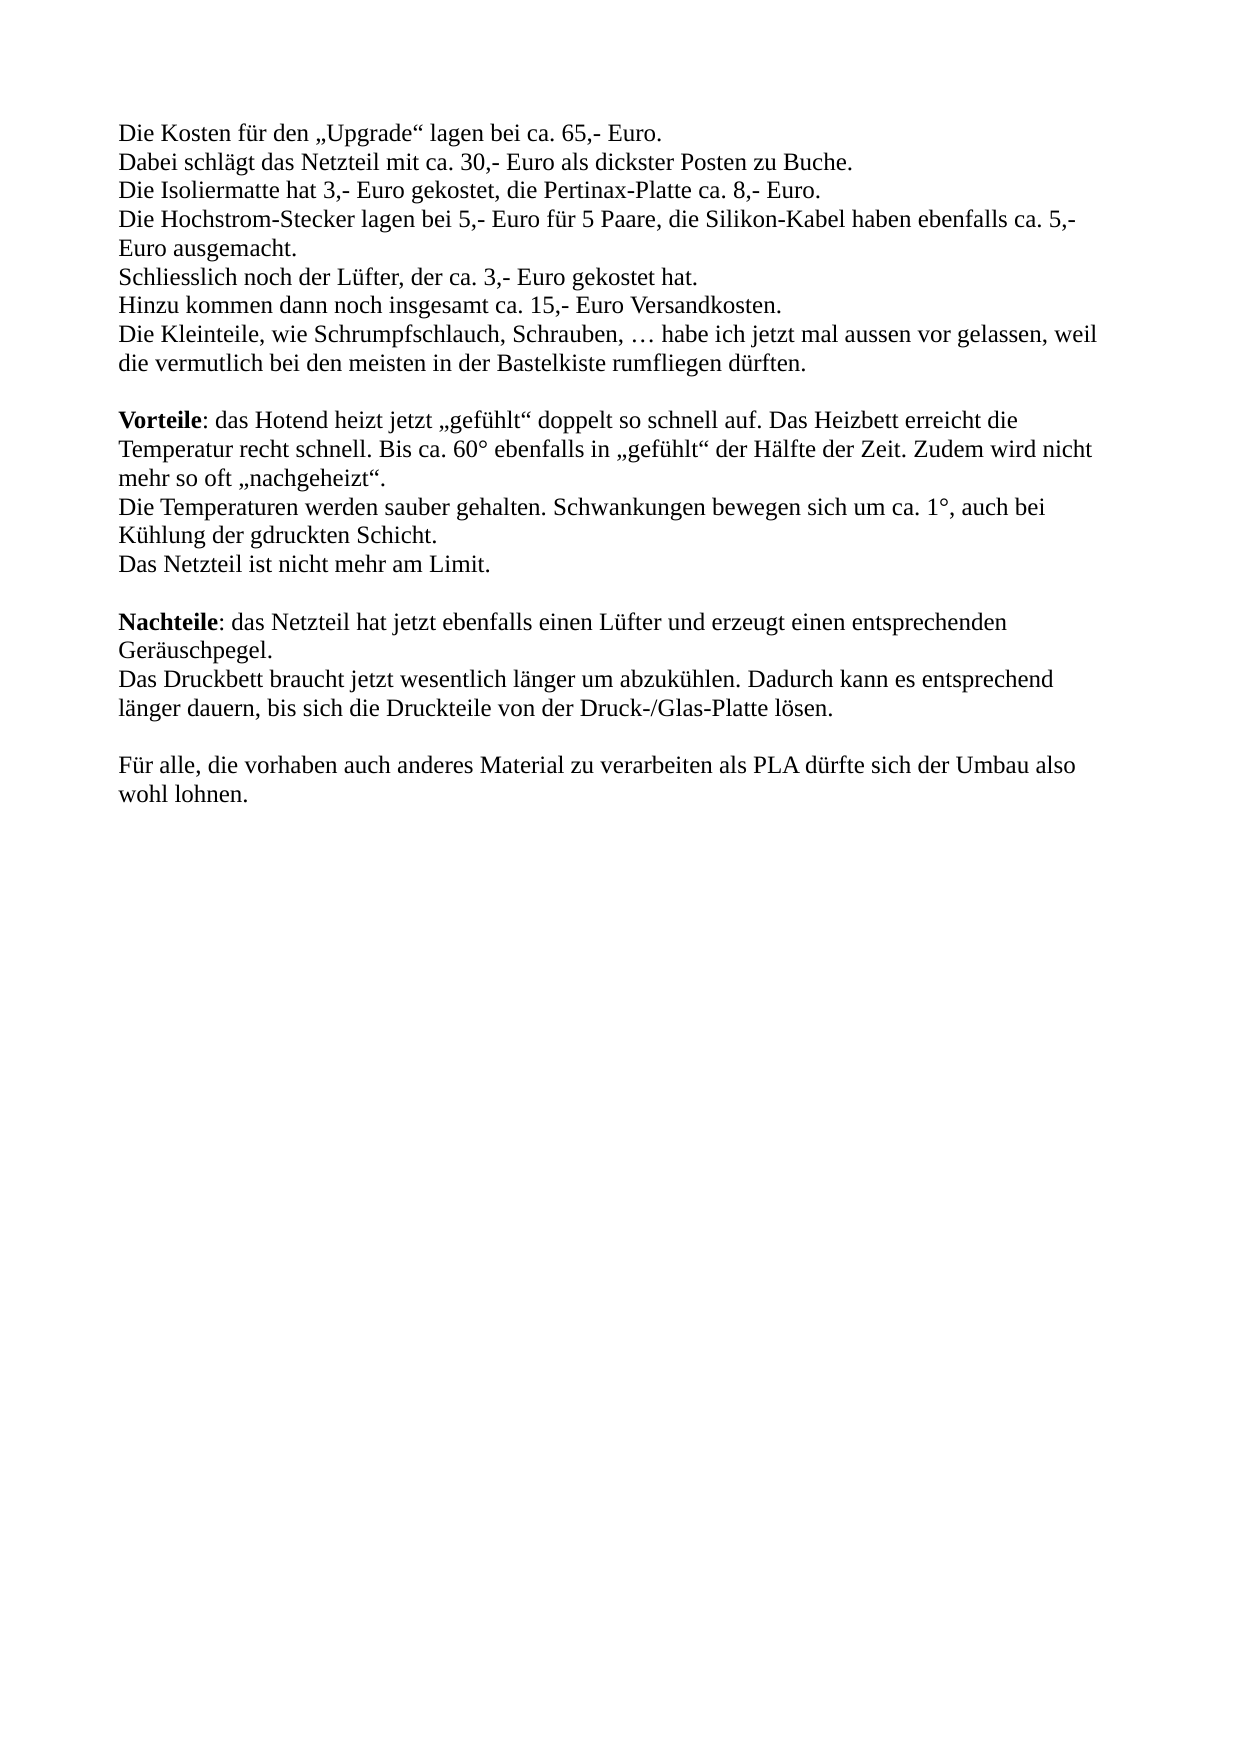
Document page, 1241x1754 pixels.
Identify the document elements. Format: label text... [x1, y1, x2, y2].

text Die Kosten für den „Upgrade“ lagen bei ca. 65,- Euro. [118, 118, 1122, 147]
text Die Hochstrom-Stecker lagen bei 5,- Euro für 5 Paare, die Silikon-Kabel haben ebenfalls ca. 5,- Euro ausgemacht. [118, 204, 1122, 262]
text Nachteile: das Netzteil hat jetzt ebenfalls einen Lüfter und erzeugt einen entsprechenden Geräuschpegel. [118, 607, 1122, 664]
text Für alle, die vorhaben auch anderes Material zu verarbeiten als PLA dürfte sich der Umbau also wohl lohnen. [118, 751, 1122, 808]
text Das Druckbett braucht jetzt wesentlich länger um abzukühlen. Dadurch kann es entsprechend länger dauern, bis sich die Druckteile von der Druck-/Glas-Platte lösen. [118, 664, 1122, 722]
text Die Temperaturen werden sauber gehalten. Schwankungen bewegen sich um ca. 1°, auch bei Kühlung der gdruckten Schicht. [118, 492, 1122, 549]
text Schliesslich noch der Lüfter, der ca. 3,- Euro gekostet hat. [118, 262, 1122, 291]
text Die Kleinteile, wie Schrumpfschlauch, Schrauben, … habe ich jetzt mal aussen vor gelassen, weil die vermutlich bei den meisten in der Bastelkiste rumfliegen dürften. [118, 319, 1122, 377]
text Das Netzteil ist nicht mehr am Limit. [118, 549, 1122, 578]
text Dabei schlägt das Netzteil mit ca. 30,- Euro als dickster Posten zu Buche. [118, 147, 1122, 176]
text Vorteile: das Hotend heizt jetzt „gefühlt“ doppelt so schnell auf. Das Heizbett erreicht die Temperatur recht schnell. Bis ca. 60° ebenfalls in „gefühlt“ der Hälfte der Zeit. Zudem wird nicht mehr so oft „nachgeheizt“. [118, 406, 1122, 492]
text Hinzu kommen dann noch insgesamt ca. 15,- Euro Versandkosten. [118, 291, 1122, 319]
text Die Isoliermatte hat 3,- Euro gekostet, die Pertinax-Platte ca. 8,- Euro. [118, 176, 1122, 204]
